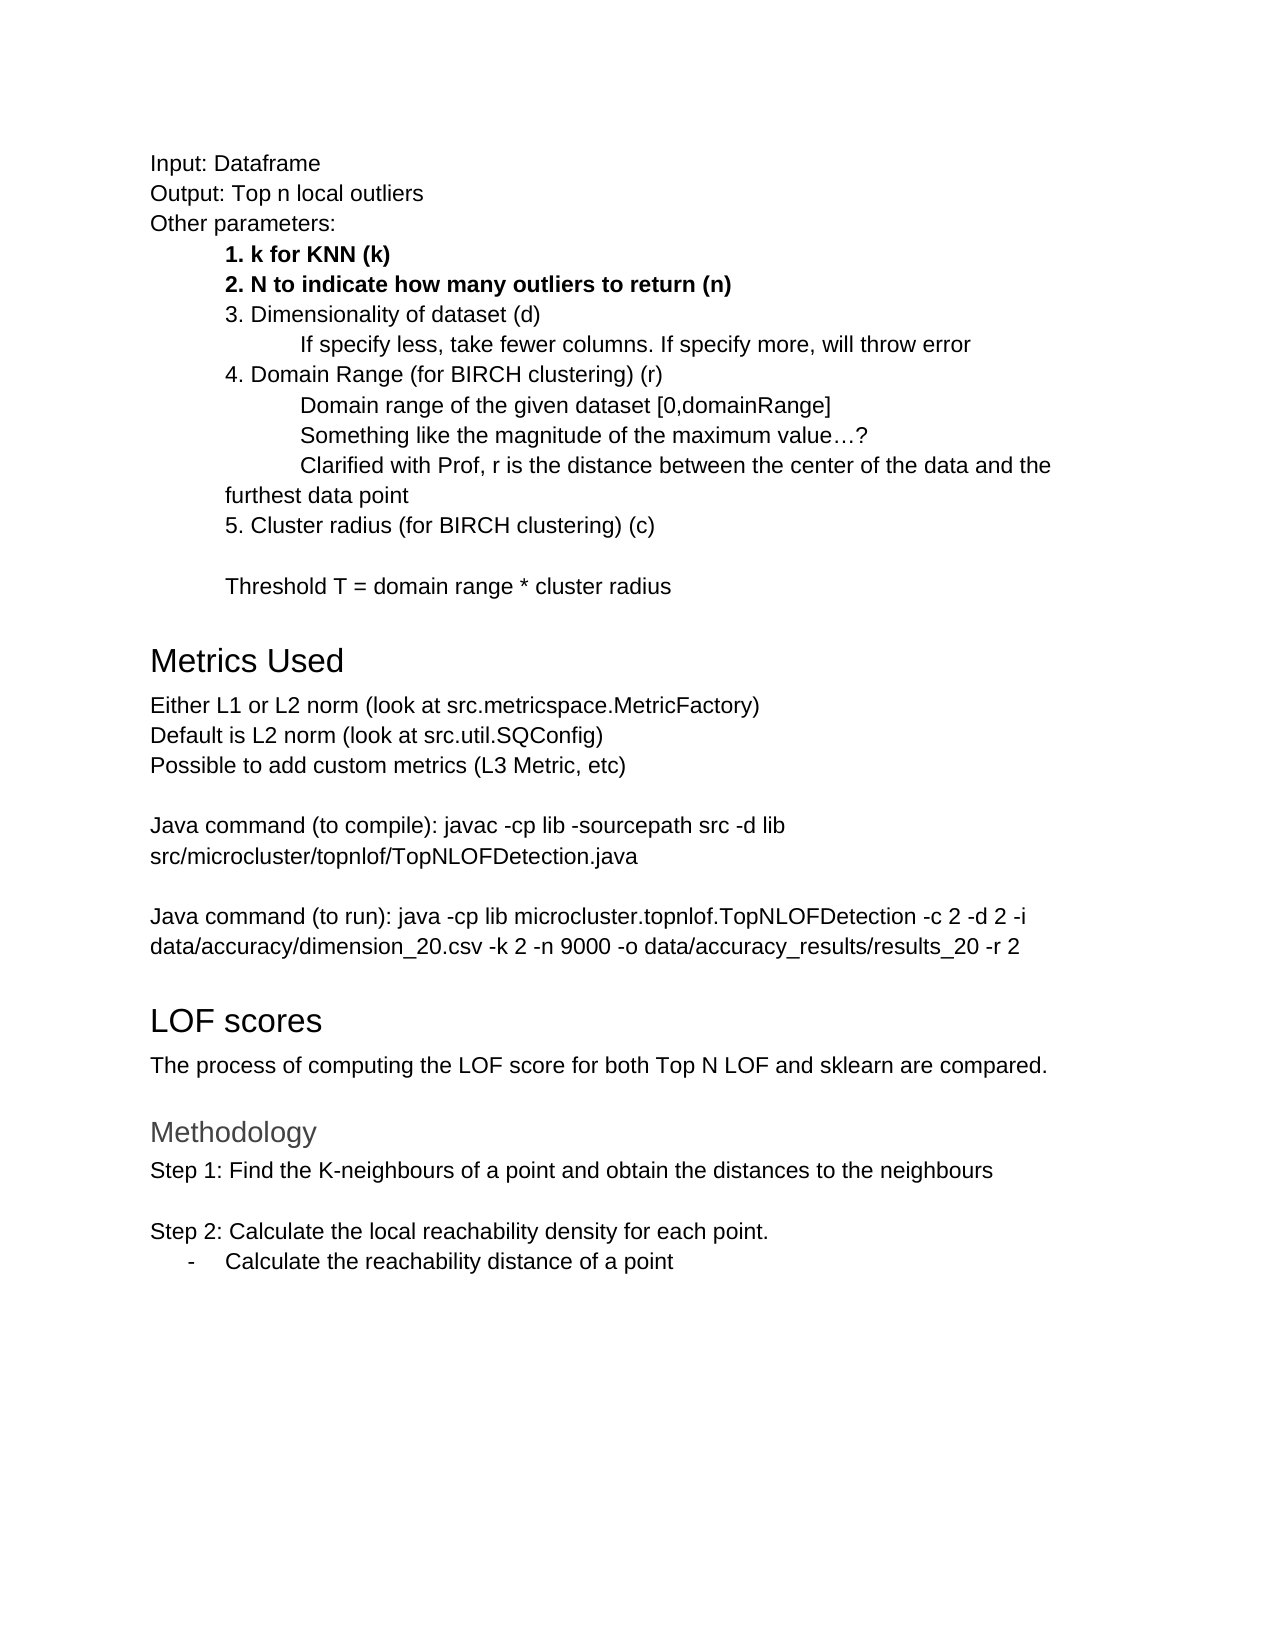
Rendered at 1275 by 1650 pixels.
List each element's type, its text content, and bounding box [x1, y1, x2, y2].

text Clarified with Prof, r is the distance between the center of the data and the furthest data point [225, 452, 1125, 509]
text Other parameters: [150, 210, 1125, 237]
text The process of computing the LOF score for both Top N LOF and sklearn are compared. [150, 1052, 1125, 1078]
text Output: Top n local outliers [150, 180, 1125, 207]
text Step 1: Find the K-neighbours of a point and obtain the distances to the neighbours [150, 1157, 1125, 1184]
text Threshold T = domain range * cluster radius [225, 573, 1125, 599]
text Step 2: Calculate the local reachability density for each point. [150, 1218, 1125, 1244]
text 5. Cluster radius (for BIRCH clustering) (c) [225, 512, 1125, 539]
text Java command (to run): java -cp lib microcluster.topnlof.TopNLOFDetection -c 2 -d 2 -i data/accuracy/dimension_20.csv -k 2 -n 9000 -o data/accuracy_results/results_20 -r 2 [150, 903, 1125, 959]
text Something like the magnitude of the maximum value…? [225, 422, 1125, 448]
text If specify less, take fewer columns. If specify more, will throw error [225, 331, 1125, 358]
text Either L1 or L2 norm (look at src.metricspace.MetricFactory) [150, 692, 1125, 718]
text Possible to add custom metrics (L3 Metric, etc) [150, 752, 1125, 778]
list Calculate the reachability distance of a point [187, 1248, 1125, 1274]
text 4. Domain Range (for BIRCH clustering) (r) [225, 361, 1125, 388]
text 3. Dimensionality of dataset (d) [225, 301, 1125, 327]
text Java command (to compile): javac -cp lib -sourcepath src -d lib src/microcluster/topnlof/TopNLOFDetection.java [150, 812, 1125, 869]
text Domain range of the given dataset [0,domainRange] [225, 392, 1125, 418]
subtitle LOF scores [150, 1001, 1125, 1039]
text Default is L2 norm (look at src.util.SQConfig) [150, 722, 1125, 748]
text 1. k for KNN (k) [225, 241, 1125, 267]
text 2. N to indicate how many outliers to return (n) [225, 271, 1125, 297]
subtitle Metrics Used [150, 641, 1125, 679]
subtitle Methodology [150, 1115, 1125, 1149]
text Input: Dataframe [150, 150, 1125, 176]
